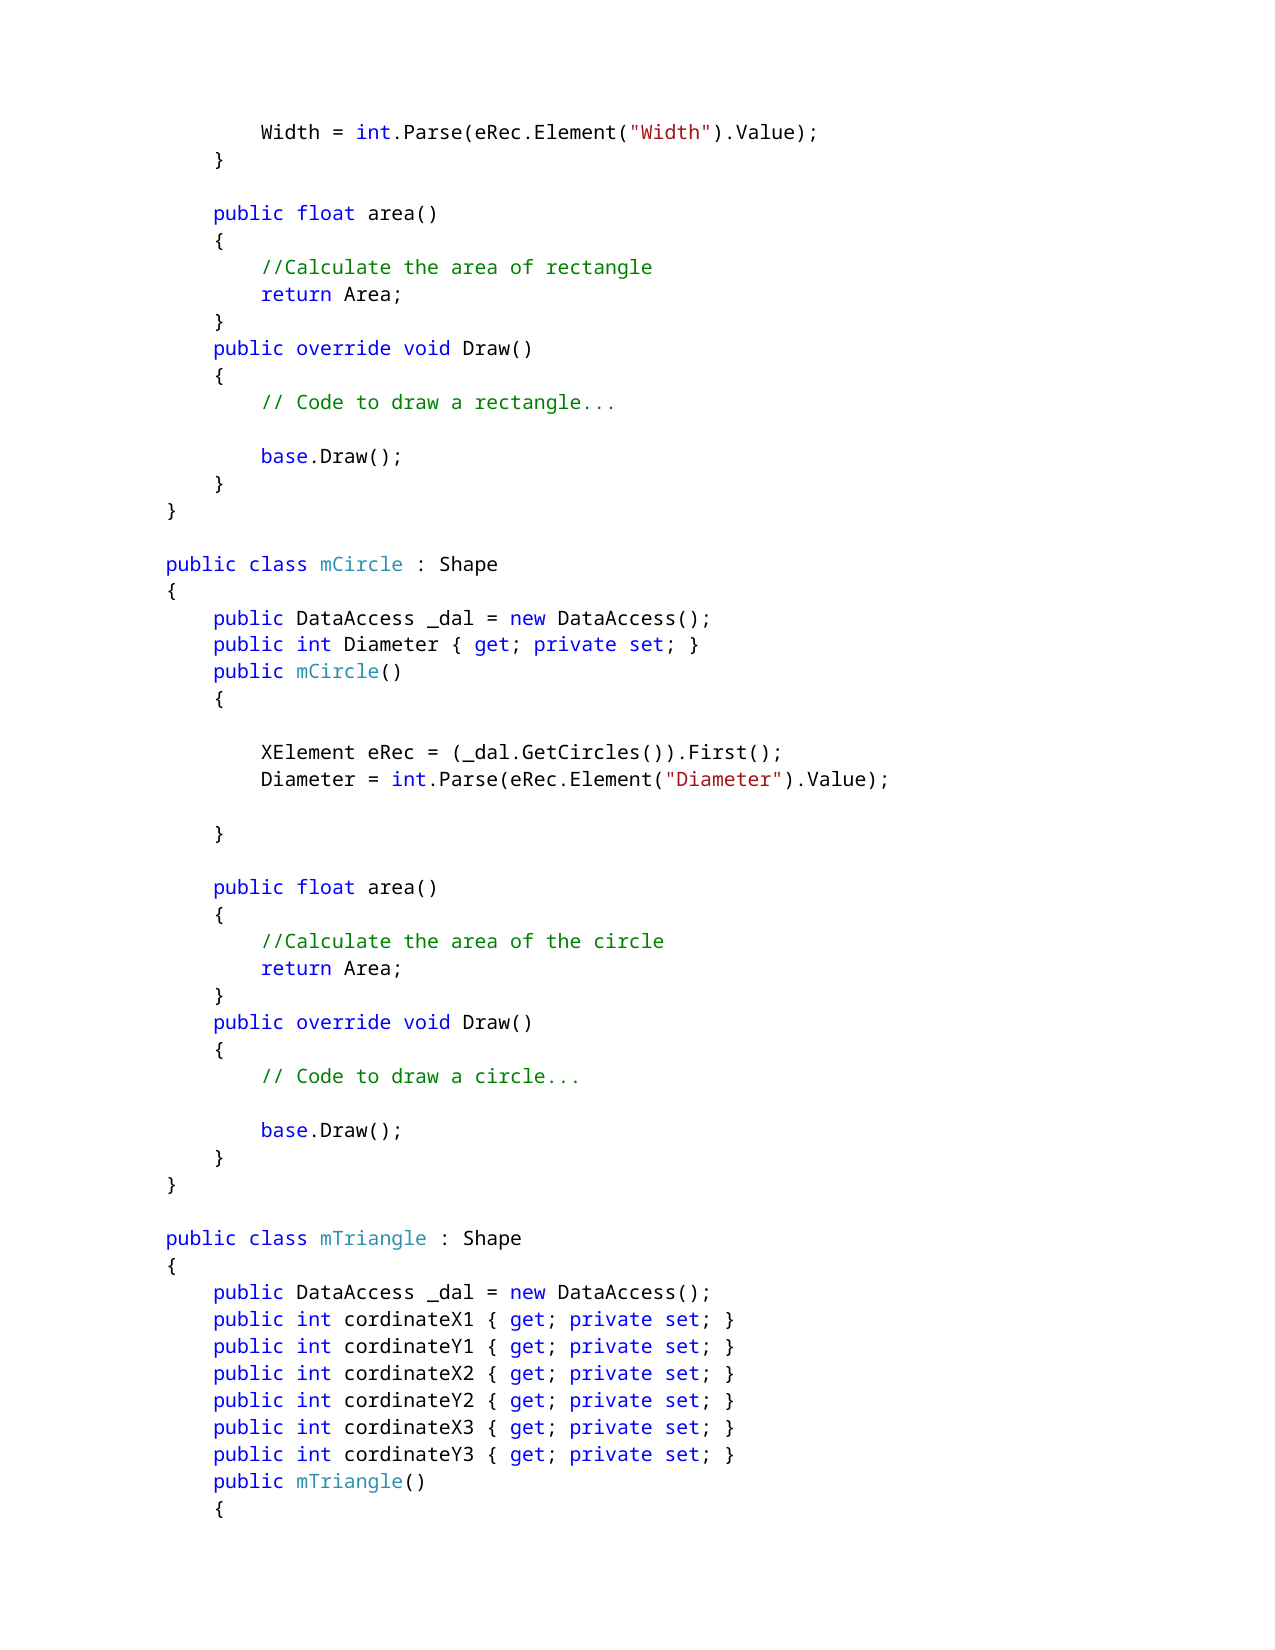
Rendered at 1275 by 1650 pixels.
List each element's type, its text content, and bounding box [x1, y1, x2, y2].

text public float area() [118, 199, 1157, 226]
text } [118, 496, 1157, 523]
text } [118, 819, 1157, 847]
text // Code to draw a rectangle... [118, 388, 1157, 415]
text { [118, 1251, 1157, 1278]
text } [118, 145, 1157, 172]
text public int Diameter { get; private set; } [118, 631, 1157, 658]
text public class mTriangle : Shape [118, 1224, 1157, 1251]
text { [118, 901, 1157, 927]
text public float area() [118, 873, 1157, 901]
text public int cordinateY3 { get; private set; } [118, 1440, 1157, 1467]
text // Code to draw a circle... [118, 1062, 1157, 1089]
text { [118, 685, 1157, 712]
text Width = int.Parse(eRec.Element("Width").Value); [118, 118, 1157, 145]
text //Calculate the area of the circle [118, 927, 1157, 954]
text { [118, 1494, 1157, 1521]
text //Calculate the area of rectangle [118, 253, 1157, 280]
text } [118, 1170, 1157, 1197]
text } [118, 1143, 1157, 1170]
text public int cordinateX1 { get; private set; } [118, 1305, 1157, 1332]
text XElement eRec = (_dal.GetCircles()).First(); [118, 739, 1157, 766]
text public override void Draw() [118, 334, 1157, 361]
text public int cordinateX3 { get; private set; } [118, 1413, 1157, 1440]
text public mTriangle() [118, 1467, 1157, 1494]
text base.Draw(); [118, 442, 1157, 469]
text public DataAccess _dal = new DataAccess(); [118, 1278, 1157, 1305]
text { [118, 361, 1157, 388]
text { [118, 226, 1157, 253]
text public mCircle() [118, 658, 1157, 685]
text public class mCircle : Shape [118, 550, 1157, 577]
text } [118, 981, 1157, 1008]
text { [118, 1035, 1157, 1062]
text Diameter = int.Parse(eRec.Element("Diameter").Value); [118, 766, 1157, 793]
text return Area; [118, 280, 1157, 307]
text return Area; [118, 954, 1157, 981]
text public int cordinateX2 { get; private set; } [118, 1359, 1157, 1386]
text } [118, 469, 1157, 496]
text { [118, 577, 1157, 604]
text public override void Draw() [118, 1008, 1157, 1035]
text } [118, 307, 1157, 334]
text public DataAccess _dal = new DataAccess(); [118, 604, 1157, 631]
text base.Draw(); [118, 1116, 1157, 1143]
text public int cordinateY2 { get; private set; } [118, 1386, 1157, 1413]
text public int cordinateY1 { get; private set; } [118, 1332, 1157, 1359]
